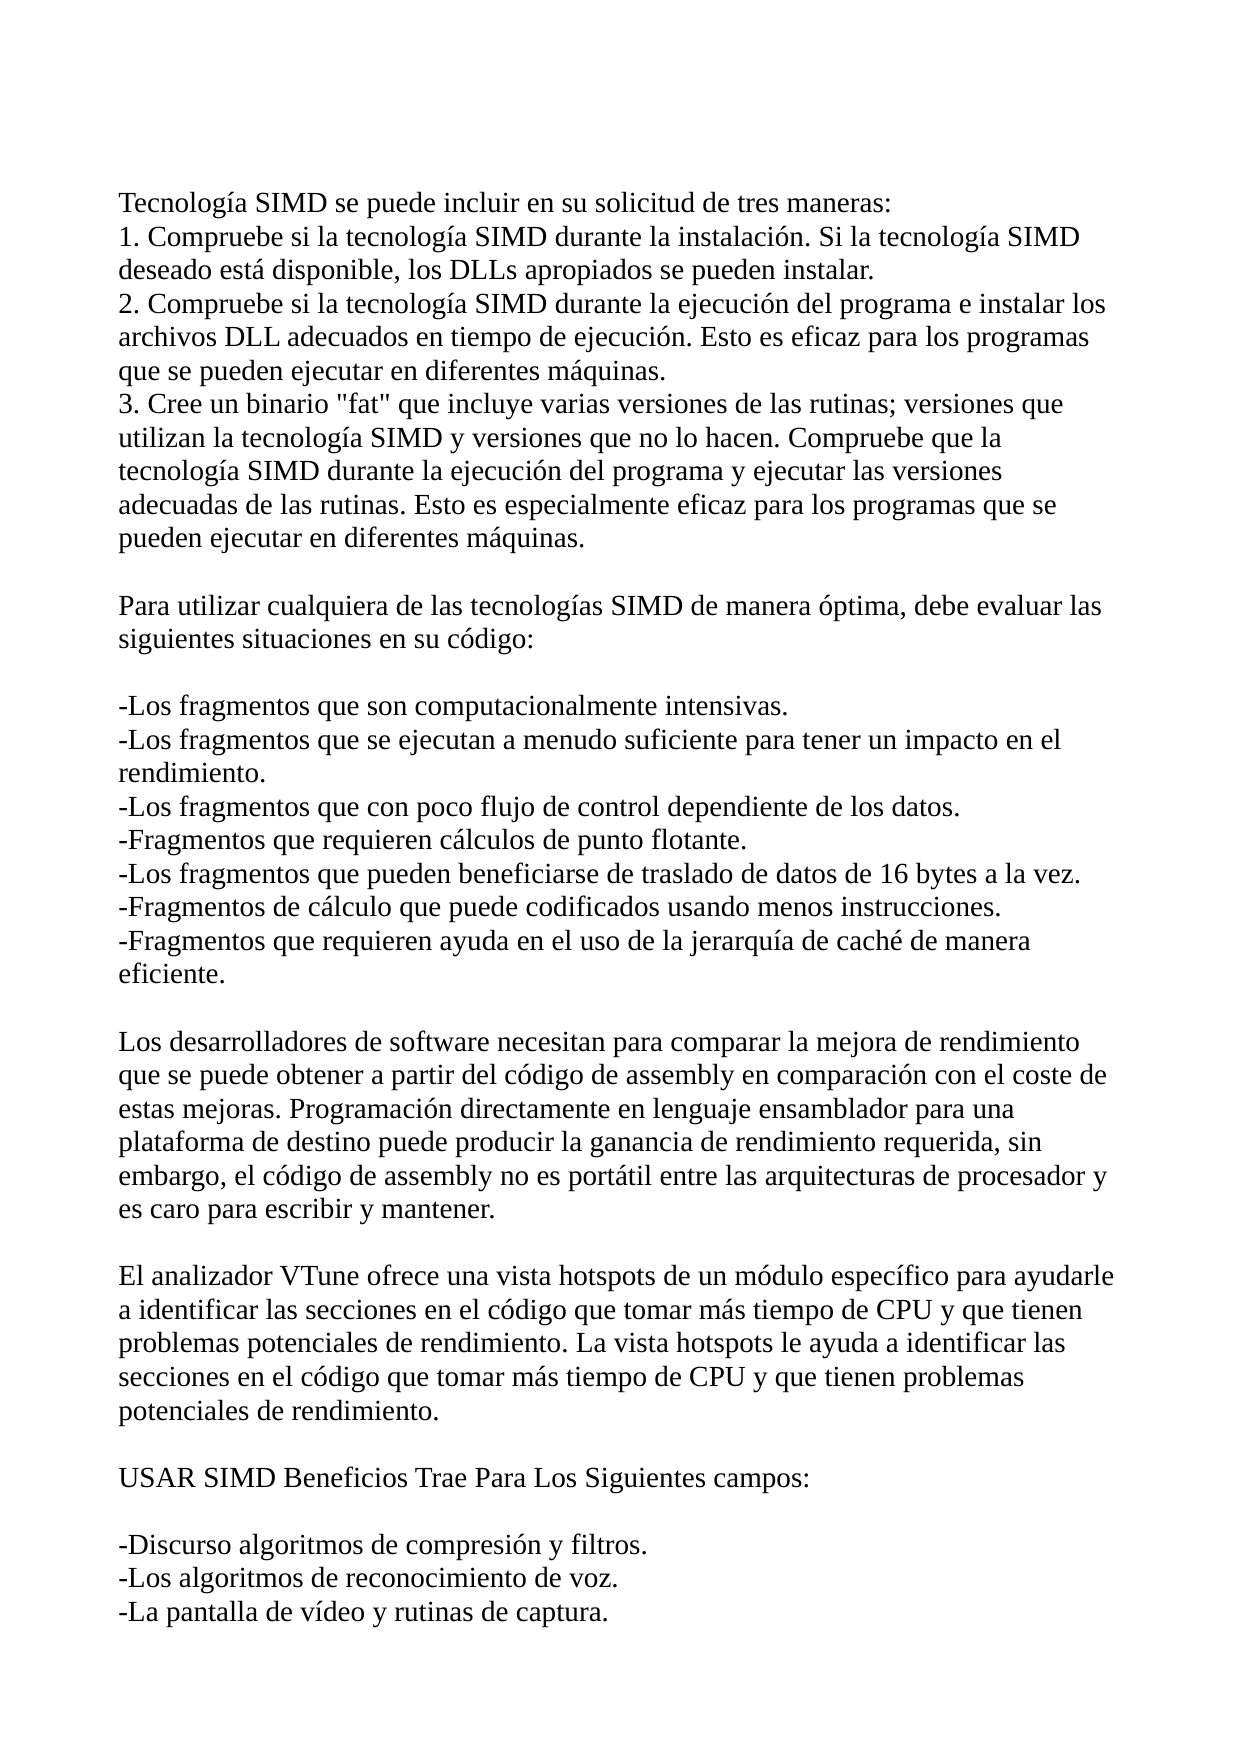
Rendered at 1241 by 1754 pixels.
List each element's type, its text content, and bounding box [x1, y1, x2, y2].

text -Fragmentos que requieren ayuda en el uso de la jerarquía de caché de manera eficiente. [118, 923, 1122, 990]
text -Discurso algoritmos de compresión y filtros. [118, 1527, 1122, 1560]
text 2. Compruebe si la tecnología SIMD durante la ejecución del programa e instalar los archivos DLL adecuados en tiempo de ejecución. Esto es eficaz para los programas que se pueden ejecutar en diferentes máquinas. [118, 286, 1122, 386]
text 3. Cree un binario "fat" que incluye varias versiones de las rutinas; versiones que utilizan la tecnología SIMD y versiones que no lo hacen. Compruebe que la tecnología SIMD durante la ejecución del programa y ejecutar las versiones adecuadas de las rutinas. Esto es especialmente eficaz para los programas que se pueden ejecutar en diferentes máquinas. [118, 386, 1122, 554]
text Tecnología SIMD se puede incluir en su solicitud de tres maneras: [118, 185, 1122, 219]
text -Los fragmentos que con poco flujo de control dependiente de los datos. [118, 789, 1122, 822]
text -Los fragmentos que se ejecutan a menudo suficiente para tener un impacto en el rendimiento. [118, 722, 1122, 789]
text Para utilizar cualquiera de las tecnologías SIMD de manera óptima, debe evaluar las siguientes situaciones en su código: [118, 588, 1122, 655]
text Los desarrolladores de software necesitan para comparar la mejora de rendimiento que se puede obtener a partir del código de assembly en comparación con el coste de estas mejoras. Programación directamente en lenguaje ensamblador para una plataforma de destino puede producir la ganancia de rendimiento requerida, sin embargo, el código de assembly no es portátil entre las arquitecturas de procesador y es caro para escribir y mantener. [118, 1024, 1122, 1225]
text 1. Compruebe si la tecnología SIMD durante la instalación. Si la tecnología SIMD deseado está disponible, los DLLs apropiados se pueden instalar. [118, 219, 1122, 286]
text -Fragmentos de cálculo que puede codificados usando menos instrucciones. [118, 889, 1122, 923]
text -Los fragmentos que pueden beneficiarse de traslado de datos de 16 bytes a la vez. [118, 856, 1122, 889]
text -Fragmentos que requieren cálculos de punto flotante. [118, 822, 1122, 856]
text USAR SIMD Beneficios Trae Para Los Siguientes campos: [118, 1460, 1122, 1493]
text El analizador VTune ofrece una vista hotspots de un módulo específico para ayudarle a identificar las secciones en el código que tomar más tiempo de CPU y que tienen problemas potenciales de rendimiento. La vista hotspots le ayuda a identificar las secciones en el código que tomar más tiempo de CPU y que tienen problemas potenciales de rendimiento. [118, 1258, 1122, 1426]
text -Los algoritmos de reconocimiento de voz. [118, 1560, 1122, 1594]
text -Los fragmentos que son computacionalmente intensivas. [118, 688, 1122, 722]
text -La pantalla de vídeo y rutinas de captura. [118, 1594, 1122, 1627]
